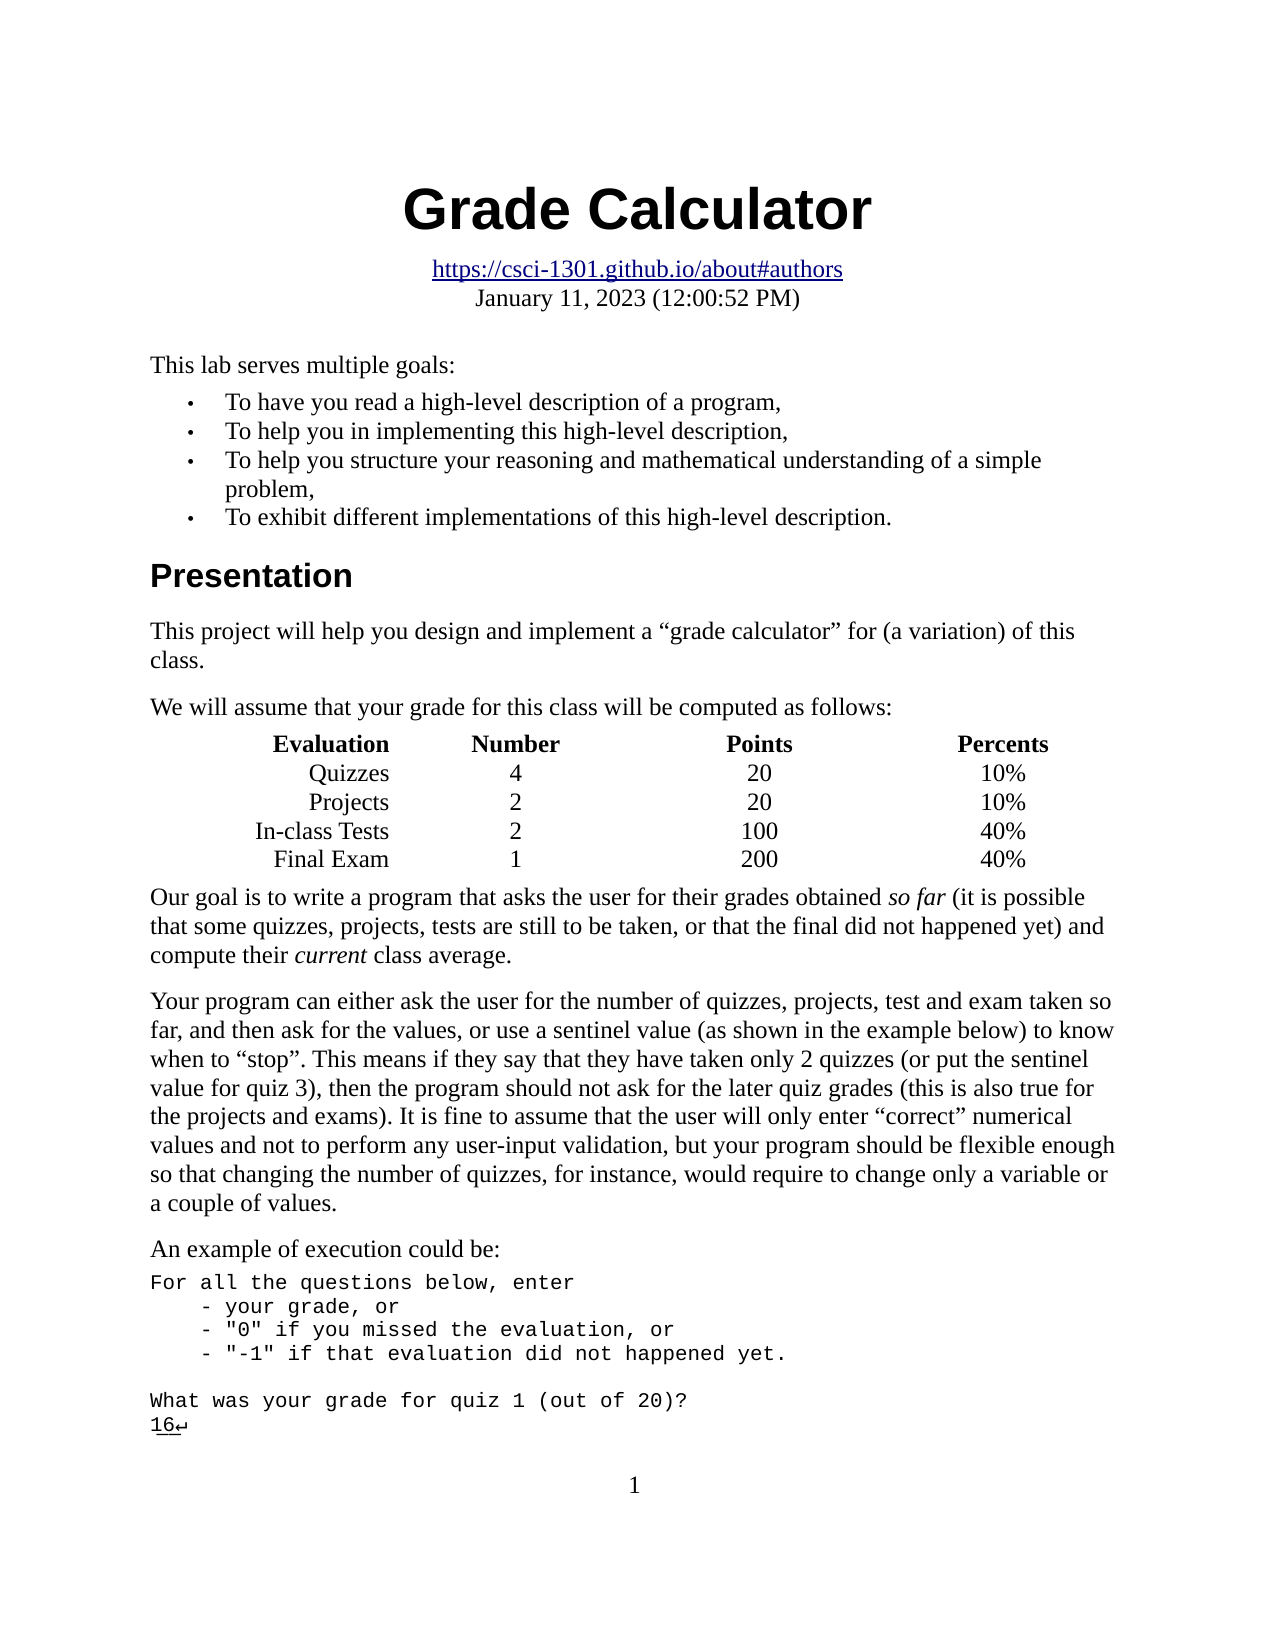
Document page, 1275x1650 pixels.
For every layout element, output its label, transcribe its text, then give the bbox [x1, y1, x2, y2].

list To exhibit different implementations of this high-level description. [187, 502, 1125, 531]
table_cell 10% [881, 787, 1125, 816]
table_cell 40% [881, 845, 1125, 873]
table_header Evaluation [150, 730, 394, 758]
table_cell Final Exam [150, 845, 394, 873]
text We will assume that your grade for this class will be computed as follows: [150, 692, 1125, 721]
table_cell Quizzes [150, 758, 394, 787]
table_cell 2 [394, 816, 637, 844]
table_cell 20 [638, 787, 881, 816]
subtitle Presentation [150, 556, 1125, 595]
text 1̲6̲↵ [150, 1414, 1125, 1437]
text January 11, 2023 (12:00:52 PM) [150, 283, 1125, 312]
text Our goal is to write a program that asks the user for their grades obtained so far (it is possible that some quizzes, projects, tests are still to be taken, or that the final did not happened yet) and compute their current class average. [150, 882, 1125, 968]
table_cell 1 [394, 845, 637, 873]
text What was your grade for quiz 1 (out of 20)? [150, 1390, 1125, 1414]
text https://csci-1301.github.io/about#authors [150, 254, 1125, 283]
text This lab serves multiple goals: [150, 350, 1125, 378]
table_cell 40% [881, 816, 1125, 844]
list To help you in implementing this high-level description, [187, 416, 1125, 445]
list To have you read a high-level description of a program, [187, 387, 1125, 416]
table_header Number [394, 730, 637, 758]
text Your program can either ask the user for the number of quizzes, projects, test and exam taken so far, and then ask for the values, or use a sentinel value (as shown in the example below) to know when to “stop”. This means if they say that they have taken only 2 quizzes (or put the sentinel value for quiz 3), then the program should not ask for the later quiz grades (this is also true for the projects and exams). It is fine to assume that the user will only enter “correct” numerical values and not to perform any user-input validation, but your program should be flexible enough so that changing the number of quizzes, for instance, would require to change only a variable or a couple of values. [150, 986, 1125, 1216]
text This project will help you design and implement a “grade calculator” for (a variation) of this class. [150, 616, 1125, 674]
table_cell 20 [638, 758, 881, 787]
text - your grade, or [150, 1296, 1125, 1319]
list To help you structure your reasoning and mathematical understanding of a simple problem, [187, 445, 1125, 502]
table_cell 100 [638, 816, 881, 844]
table_header Points [638, 730, 881, 758]
title Grade Calculator [150, 175, 1125, 242]
text For all the questions below, enter [150, 1272, 1125, 1296]
text - "0" if you missed the evaluation, or [150, 1319, 1125, 1343]
table_cell 2 [394, 787, 637, 816]
text - "-1" if that evaluation did not happened yet. [150, 1343, 1125, 1367]
table_cell In-class Tests [150, 816, 394, 844]
table_cell 200 [638, 845, 881, 873]
table_cell 4 [394, 758, 637, 787]
table_cell 10% [881, 758, 1125, 787]
table_header Percents [881, 730, 1125, 758]
table_cell Projects [150, 787, 394, 816]
text An example of execution could be: [150, 1234, 1125, 1263]
